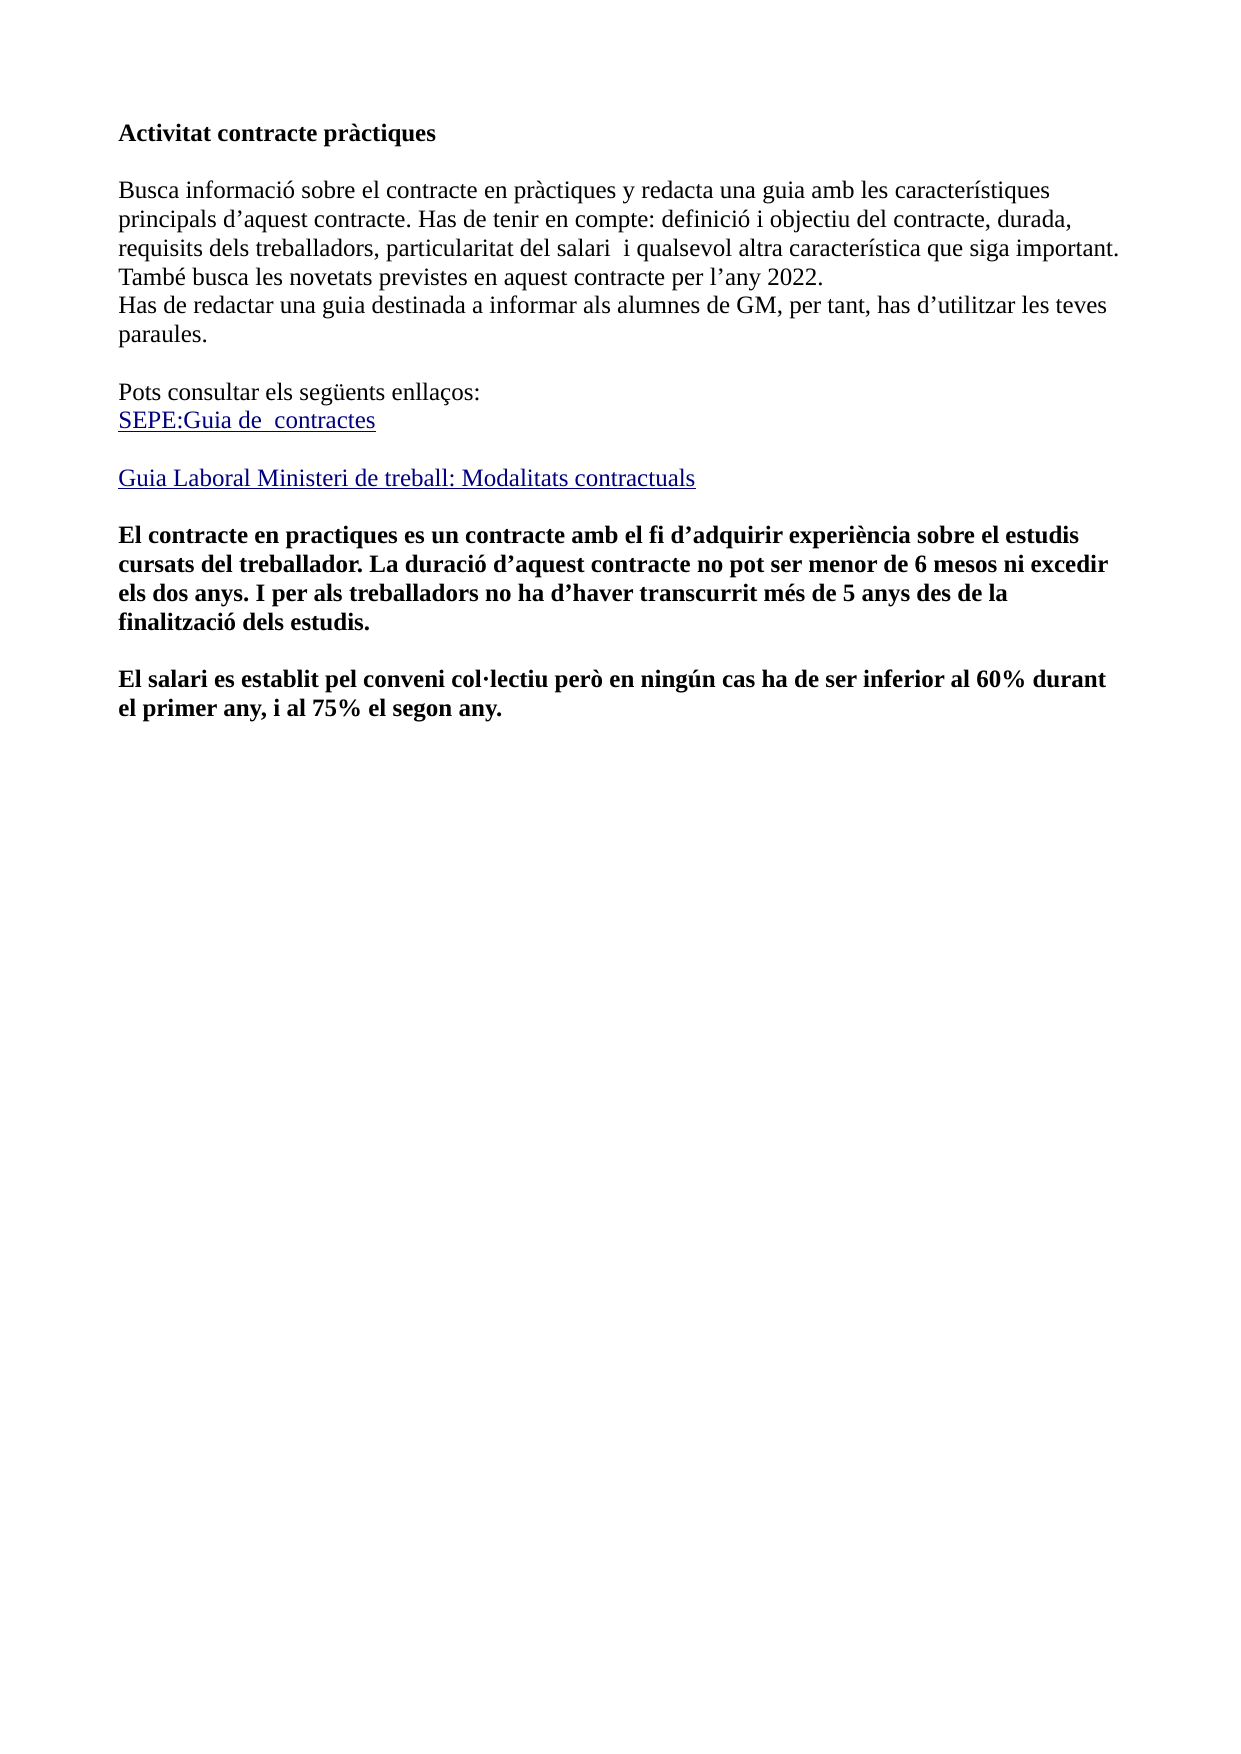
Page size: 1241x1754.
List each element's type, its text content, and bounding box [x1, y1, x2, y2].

text El contracte en practiques es un contracte amb el fi d’adquirir experiència sobre el estudis cursats del treballador. La duració d’aquest contracte no pot ser menor de 6 mesos ni excedir els dos anys. I per als treballadors no ha d’haver transcurrit més de 5 anys des de la finalització dels estudis. [118, 521, 1122, 636]
text El salari es establit pel conveni col·lectiu però en ningún cas ha de ser inferior al 60% durant el primer any, i al 75% el segon any. [118, 664, 1122, 722]
text SEPE:Guia de contractes [118, 406, 1122, 434]
text Activitat contracte pràctiques [118, 118, 1122, 147]
text També busca les novetats previstes en aquest contracte per l’any 2022. [118, 262, 1122, 291]
text Pots consultar els següents enllaços: [118, 377, 1122, 406]
text Guia Laboral Ministeri de treball: Modalitats contractuals [118, 463, 1122, 492]
text Has de redactar una guia destinada a informar als alumnes de GM, per tant, has d’utilitzar les teves paraules. [118, 291, 1122, 348]
text Busca informació sobre el contracte en pràctiques y redacta una guia amb les característiques principals d’aquest contracte. Has de tenir en compte: definició i objectiu del contracte, durada, requisits dels treballadors, particularitat del salari i qualsevol altra característica que siga important. [118, 176, 1122, 262]
